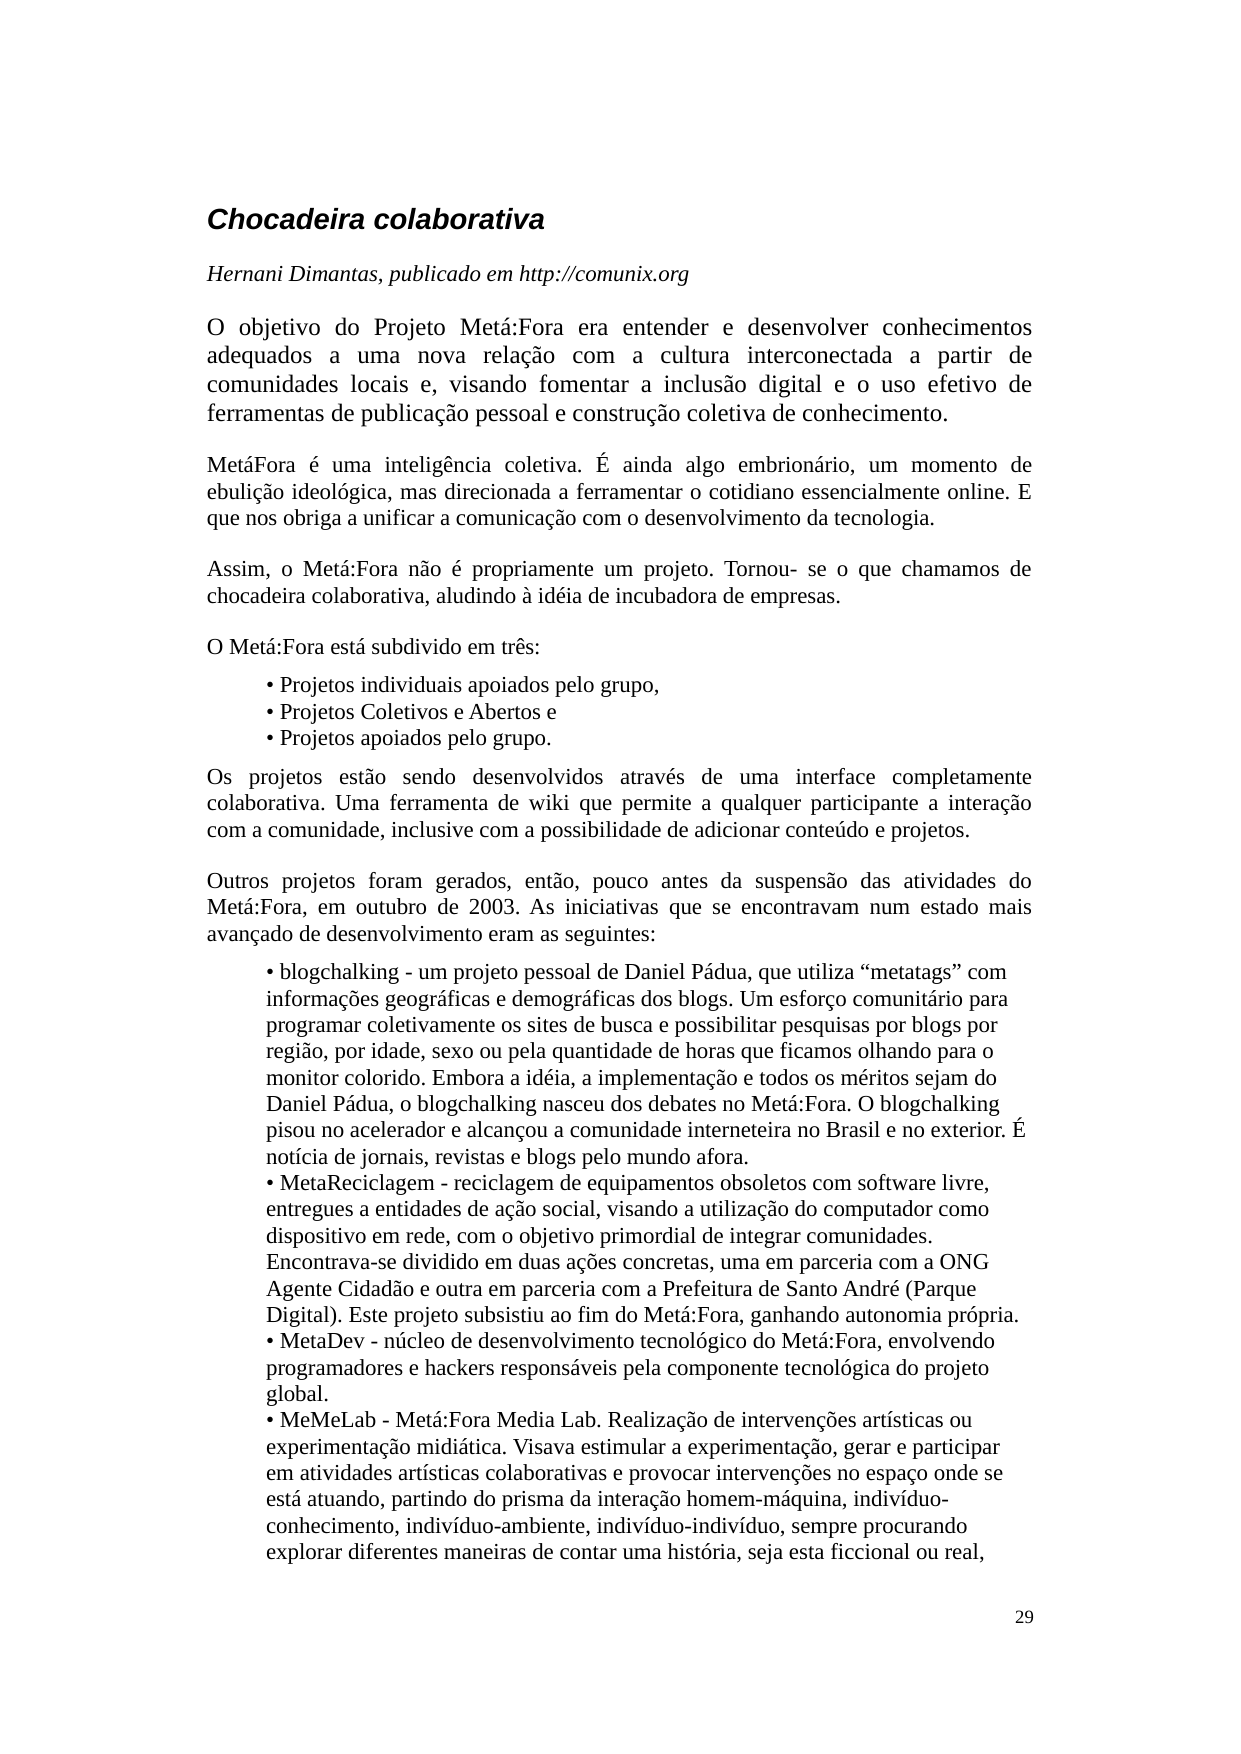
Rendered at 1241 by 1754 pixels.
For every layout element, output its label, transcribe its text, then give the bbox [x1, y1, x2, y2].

list • MeMeLab - Metá:Fora Media Lab. Realização de intervenções artísticas ou experimentação midiática. Visava estimular a experimentação, gerar e participar em atividades artísticas colaborativas e provocar intervenções no espaço onde se está atuando, partindo do prisma da interação homem-máquina, indivíduo-conhecimento, indivíduo-ambiente, indivíduo-indivíduo, sempre procurando explorar diferentes maneiras de contar uma história, seja esta ficcional ou real, [266, 1406, 1033, 1564]
list • Projetos apoiados pelo grupo. [266, 724, 1033, 751]
text O Metá:Fora está subdivido em três: [207, 633, 1033, 659]
text Hernani Dimantas, publicado em http://comunix.org [207, 261, 1033, 287]
text Outros projetos foram gerados, então, pouco antes da suspensão das atividades do Metá:Fora, em outubro de 2003. As iniciativas que se encontravam num estado mais avançado de desenvolvimento eram as seguintes: [207, 867, 1033, 946]
list • Projetos Coletivos e Abertos e [266, 698, 1033, 724]
list • Projetos individuais apoiados pelo grupo, [266, 672, 1033, 698]
list • MetaDev - núcleo de desenvolvimento tecnológico do Metá:Fora, envolvendo programadores e hackers responsáveis pela componente tecnológica do projeto global. [266, 1327, 1033, 1406]
text O objetivo do Projeto Metá:Fora era entender e desenvolver conhecimentos adequados a uma nova relação com a cultura interconectada a partir de comunidades locais e, visando fomentar a inclusão digital e o uso efetivo de ferramentas de publicação pessoal e construção coletiva de conhecimento. [207, 312, 1033, 427]
subtitle Chocadeira colaborativa [207, 202, 1033, 236]
text Os projetos estão sendo desenvolvidos através de uma interface completamente colaborativa. Uma ferramenta de wiki que permite a qualquer participante a interação com a comunidade, inclusive com a possibilidade de adicionar conteúdo e projetos. [207, 763, 1033, 842]
text Assim, o Metá:Fora não é propriamente um projeto. Tornou- se o que chamamos de chocadeira colaborativa, aludindo à idéia de incubadora de empresas. [207, 555, 1033, 608]
text MetáFora é uma inteligência coletiva. É ainda algo embrionário, um momento de ebulição ideológica, mas direcionada a ferramentar o cotidiano essencialmente online. E que nos obriga a unificar a comunicação com o desenvolvimento da tecnologia. [207, 451, 1033, 531]
list • MetaReciclagem - reciclagem de equipamentos obsoletos com software livre, entregues a entidades de ação social, visando a utilização do computador como dispositivo em rede, com o objetivo primordial de integrar comunidades. Encontrava-se dividido em duas ações concretas, uma em parceria com a ONG Agente Cidadão e outra em parceria com a Prefeitura de Santo André (Parque Digital). Este projeto subsistiu ao fim do Metá:Fora, ganhando autonomia própria. [266, 1169, 1033, 1327]
list • blogchalking - um projeto pessoal de Daniel Pádua, que utiliza “metatags” com informações geográficas e demográficas dos blogs. Um esforço comunitário para programar coletivamente os sites de busca e possibilitar pesquisas por blogs por região, por idade, sexo ou pela quantidade de horas que ficamos olhando para o monitor colorido. Embora a idéia, a implementação e todos os méritos sejam do Daniel Pádua, o blogchalking nasceu dos debates no Metá:Fora. O blogchalking pisou no acelerador e alcançou a comunidade interneteira no Brasil e no exterior. É notícia de jornais, revistas e blogs pelo mundo afora. [266, 958, 1033, 1169]
